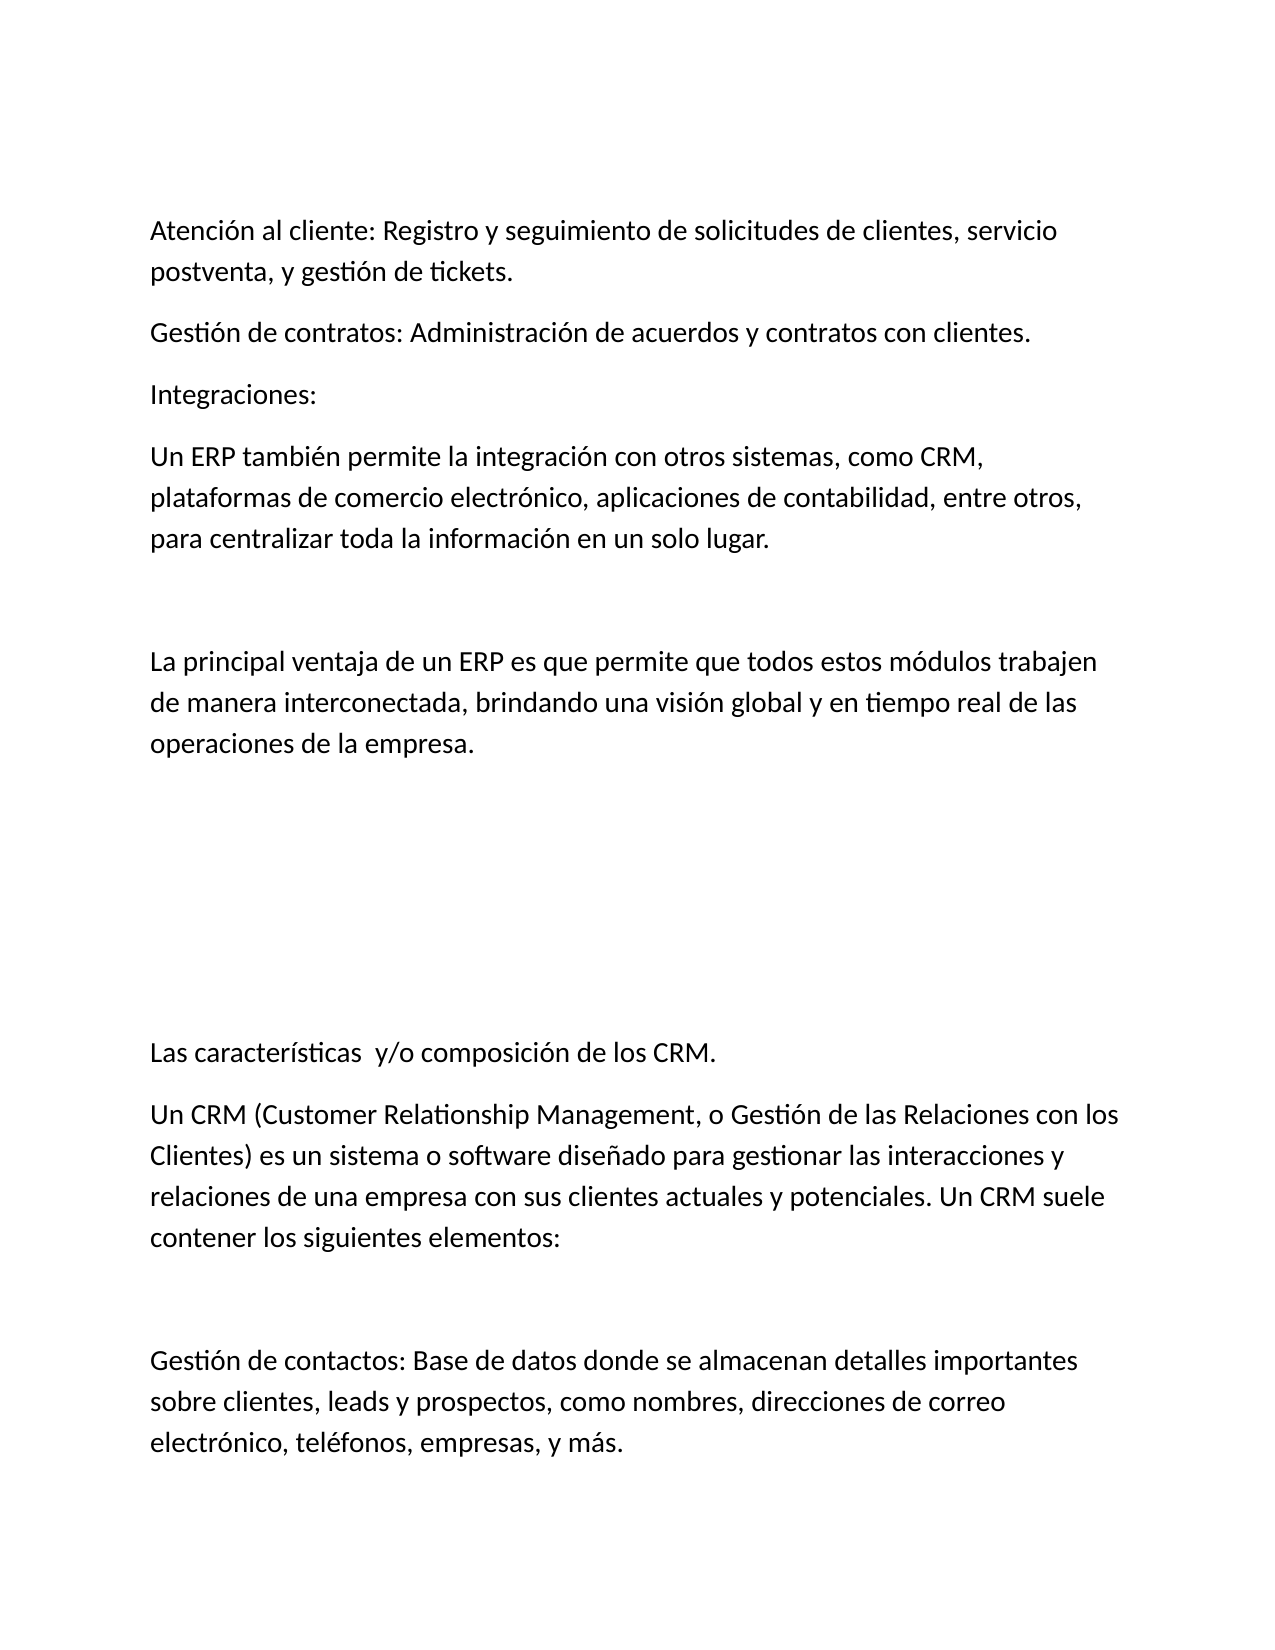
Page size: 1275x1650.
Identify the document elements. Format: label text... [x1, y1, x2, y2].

text Gestión de contratos: Administración de acuerdos y contratos con clientes. [150, 314, 1125, 350]
text Gestión de contactos: Base de datos donde se almacenan detalles importantes sobre clientes, leads y prospectos, como nombres, direcciones de correo electrónico, teléfonos, empresas, y más. [150, 1342, 1125, 1460]
text Atención al cliente: Registro y seguimiento de solicitudes de clientes, servicio postventa, y gestión de tickets. [150, 212, 1125, 288]
text La principal ventaja de un ERP es que permite que todos estos módulos trabajen de manera interconectada, brindando una visión global y en tiempo real de las operaciones de la empresa. [150, 643, 1125, 761]
text Las características y/o composición de los CRM. [150, 1034, 1125, 1070]
text Integraciones: [150, 376, 1125, 412]
text Un CRM (Customer Relationship Management, o Gestión de las Relaciones con los Clientes) es un sistema o software diseñado para gestionar las interacciones y relaciones de una empresa con sus clientes actuales y potenciales. Un CRM suele contener los siguientes elementos: [150, 1096, 1125, 1254]
text Un ERP también permite la integración con otros sistemas, como CRM, plataformas de comercio electrónico, aplicaciones de contabilidad, entre otros, para centralizar toda la información en un solo lugar. [150, 438, 1125, 556]
